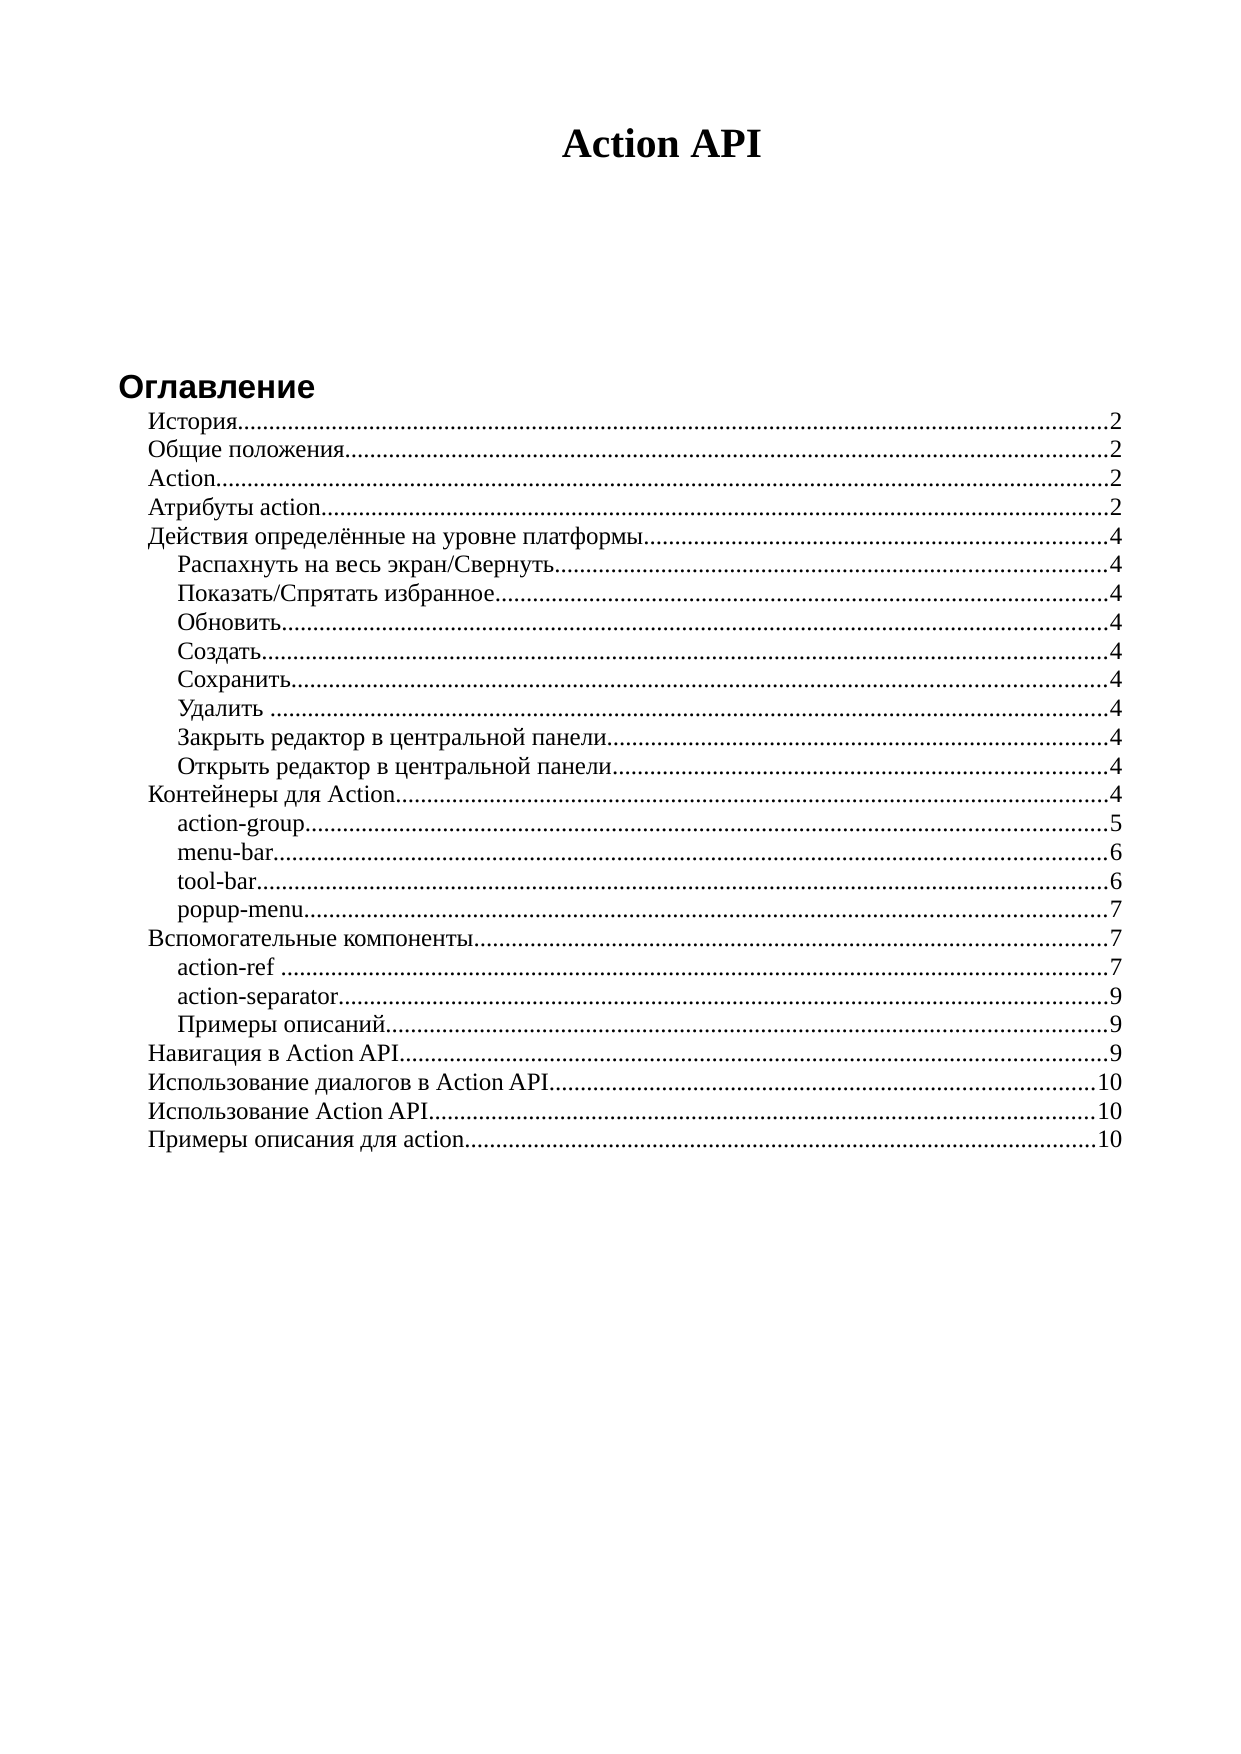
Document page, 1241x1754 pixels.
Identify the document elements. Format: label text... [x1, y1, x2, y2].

text Атрибуты action 2 [148, 492, 1122, 521]
text Обновить 4 [177, 607, 1122, 636]
text Примеры описаний 9 [177, 1009, 1122, 1038]
text Навигация в Action API 9 [148, 1038, 1122, 1067]
text Вспомогательные компоненты 7 [148, 923, 1122, 952]
text Закрыть редактор в центральной панели 4 [177, 722, 1122, 751]
text Примеры описания для action 10 [148, 1124, 1122, 1153]
text Контейнеры для Action. 4 [148, 779, 1122, 808]
text action-separator 9 [177, 981, 1122, 1009]
text Использование диалогов в Action API 10 [148, 1067, 1122, 1096]
subtitle Оглавление [118, 367, 1122, 406]
text Общие положения 2 [148, 434, 1122, 463]
text Удалить 4 [177, 693, 1122, 722]
text Показать/Спрятать избранное 4 [177, 578, 1122, 607]
text Распахнуть на весь экран/Свернуть 4 [177, 549, 1122, 578]
text Сохранить 4 [177, 664, 1122, 693]
text popup-menu 7 [177, 894, 1122, 923]
text История 2 [148, 406, 1122, 434]
text menu-bar 6 [177, 837, 1122, 866]
text tool-bar 6 [177, 866, 1122, 894]
text Использование Action API 10 [148, 1096, 1122, 1124]
text Создать 4 [177, 636, 1122, 664]
text Действия определённые на уровне платформы 4 [148, 521, 1122, 549]
text Action 2 [148, 463, 1122, 492]
text Action API [118, 118, 1122, 166]
text action-ref 7 [177, 952, 1122, 981]
text action-group 5 [177, 808, 1122, 837]
text Открыть редактор в центральной панели 4 [177, 751, 1122, 779]
